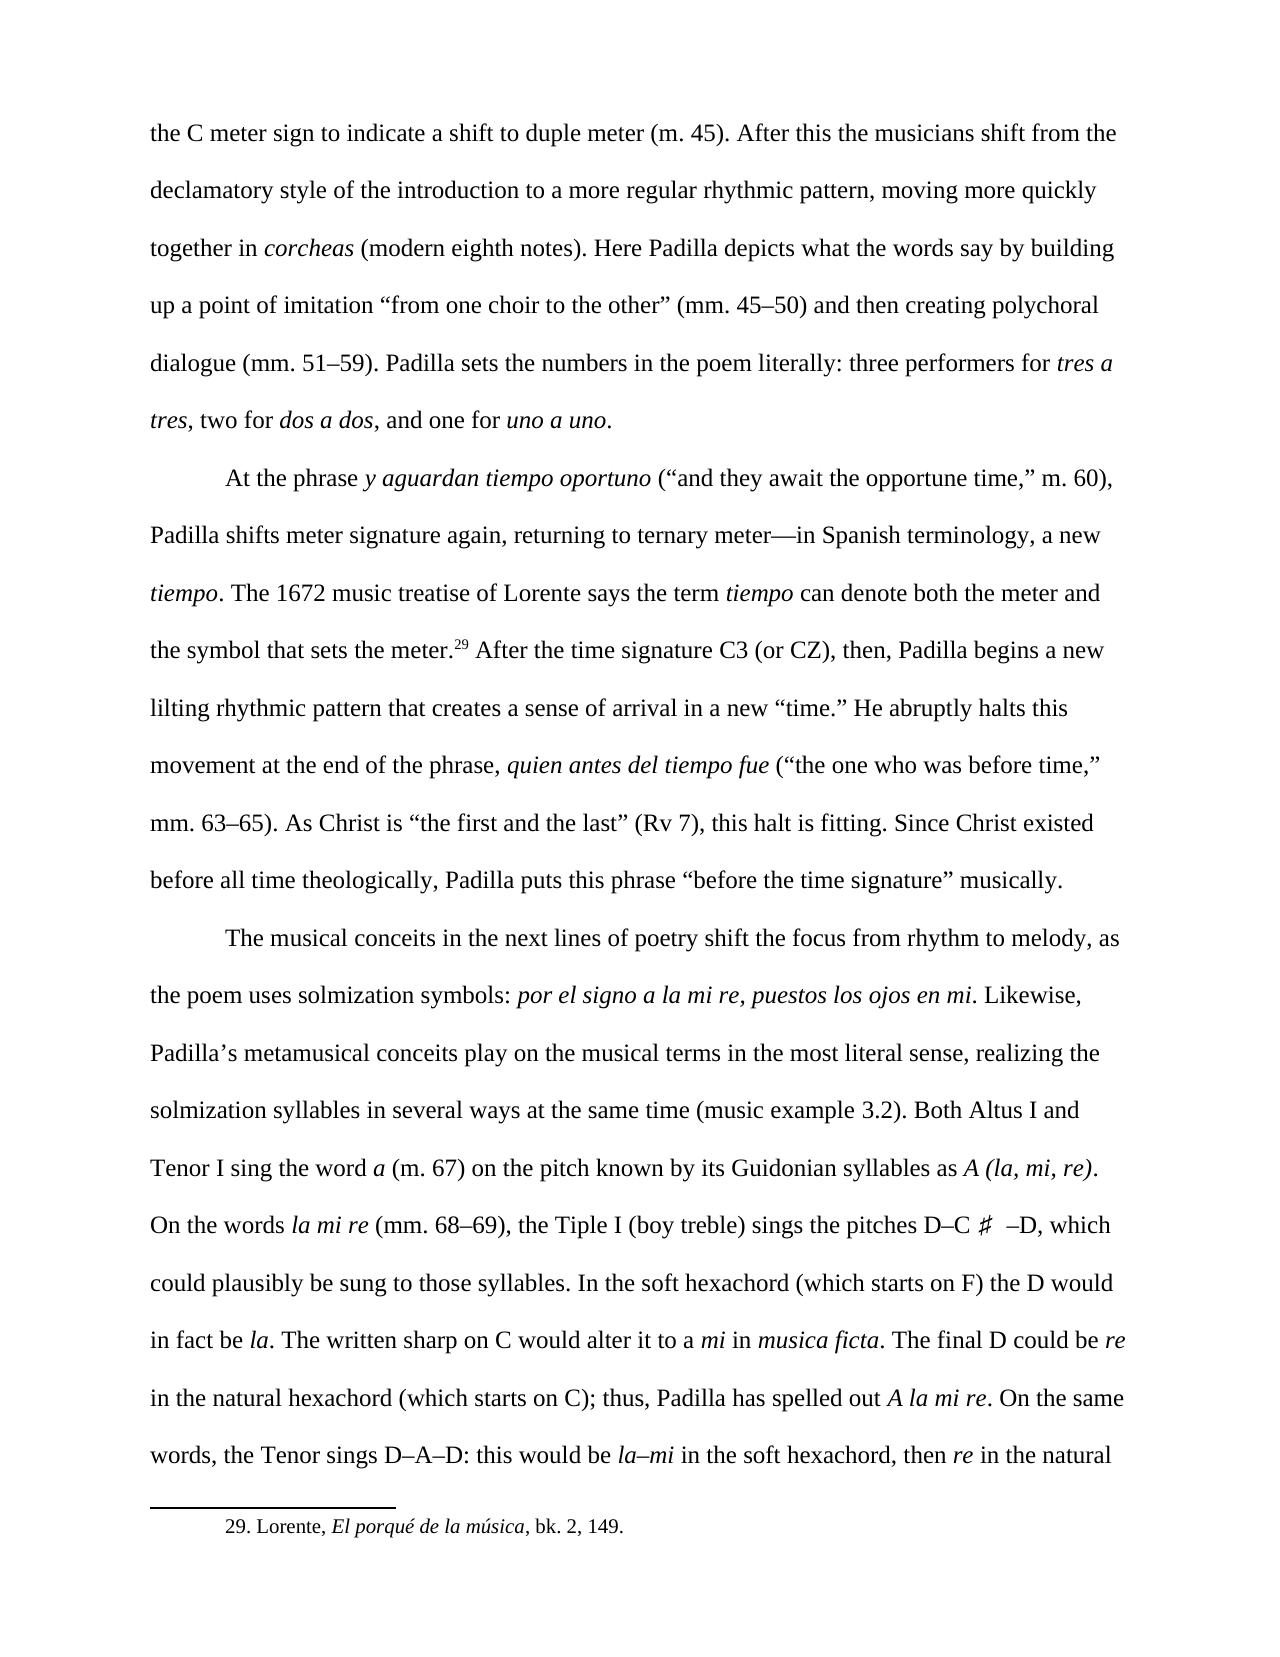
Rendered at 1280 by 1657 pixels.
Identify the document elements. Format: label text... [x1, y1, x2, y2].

text Lorente, El porqué de la música, bk. 2, 149. [150, 1514, 1130, 1538]
text The musical conceits in the next lines of poetry shift the focus from rhythm to melody, as the poem uses solmization symbols: por el signo a la mi re, puestos los ojos en mi. Likewise, Padilla’s metamusical conceits play on the musical terms in the most literal sense, realizing the solmization syllables in several ways at the same time (music example 3.2). Both Altus I and Tenor I sing the word a (m. 67) on the pitch known by its Guidonian syllables as A (la, mi, re). On the words la mi re (mm. 68–69), the Tiple I (boy treble) sings the pitches D–C –D, which could plausibly be sung to those syllables. In the soft hexachord (which starts on F) the D would in fact be la. The written sharp on C would alter it to a mi in musica ficta. The final D could be re in the natural hexachord (which starts on C); thus, Padilla has spelled out A la mi re. On the same words, the Tenor sings D–A–D: this would be la–mi in the soft hexachord, then re in the natural [150, 923, 1130, 1469]
text the C meter sign to indicate a shift to duple meter (m. 45). After this the musicians shift from the declamatory style of the introduction to a more regular rhythmic pattern, moving more quickly together in corcheas (modern eighth notes). Here Padilla depicts what the words say by building up a point of imitation “from one choir to the other” (mm. 45–50) and then creating polychoral dialogue (mm. 51–59). Padilla sets the numbers in the poem literally: three performers for tres a tres, two for dos a dos, and one for uno a uno. [150, 118, 1130, 434]
text At the phrase y aguardan tiempo oportuno (“and they await the opportune time,” m. 60), Padilla shifts meter signature again, returning to ternary meter—in Spanish terminology, a new tiempo. The 1672 music treatise of Lorente says the term tiempo can denote both the meter and the symbol that sets the meter. After the time signature C3 (or CZ), then, Padilla begins a new lilting rhythmic pattern that creates a sense of arrival in a new “time.” He abruptly halts this movement at the end of the phrase, quien antes del tiempo fue (“the one who was before time,” mm. 63–65). As Christ is “the first and the last” (Rv 7), this halt is fitting. Since Christ existed before all time theologically, Padilla puts this phrase “before the time signature” musically. [150, 463, 1130, 894]
